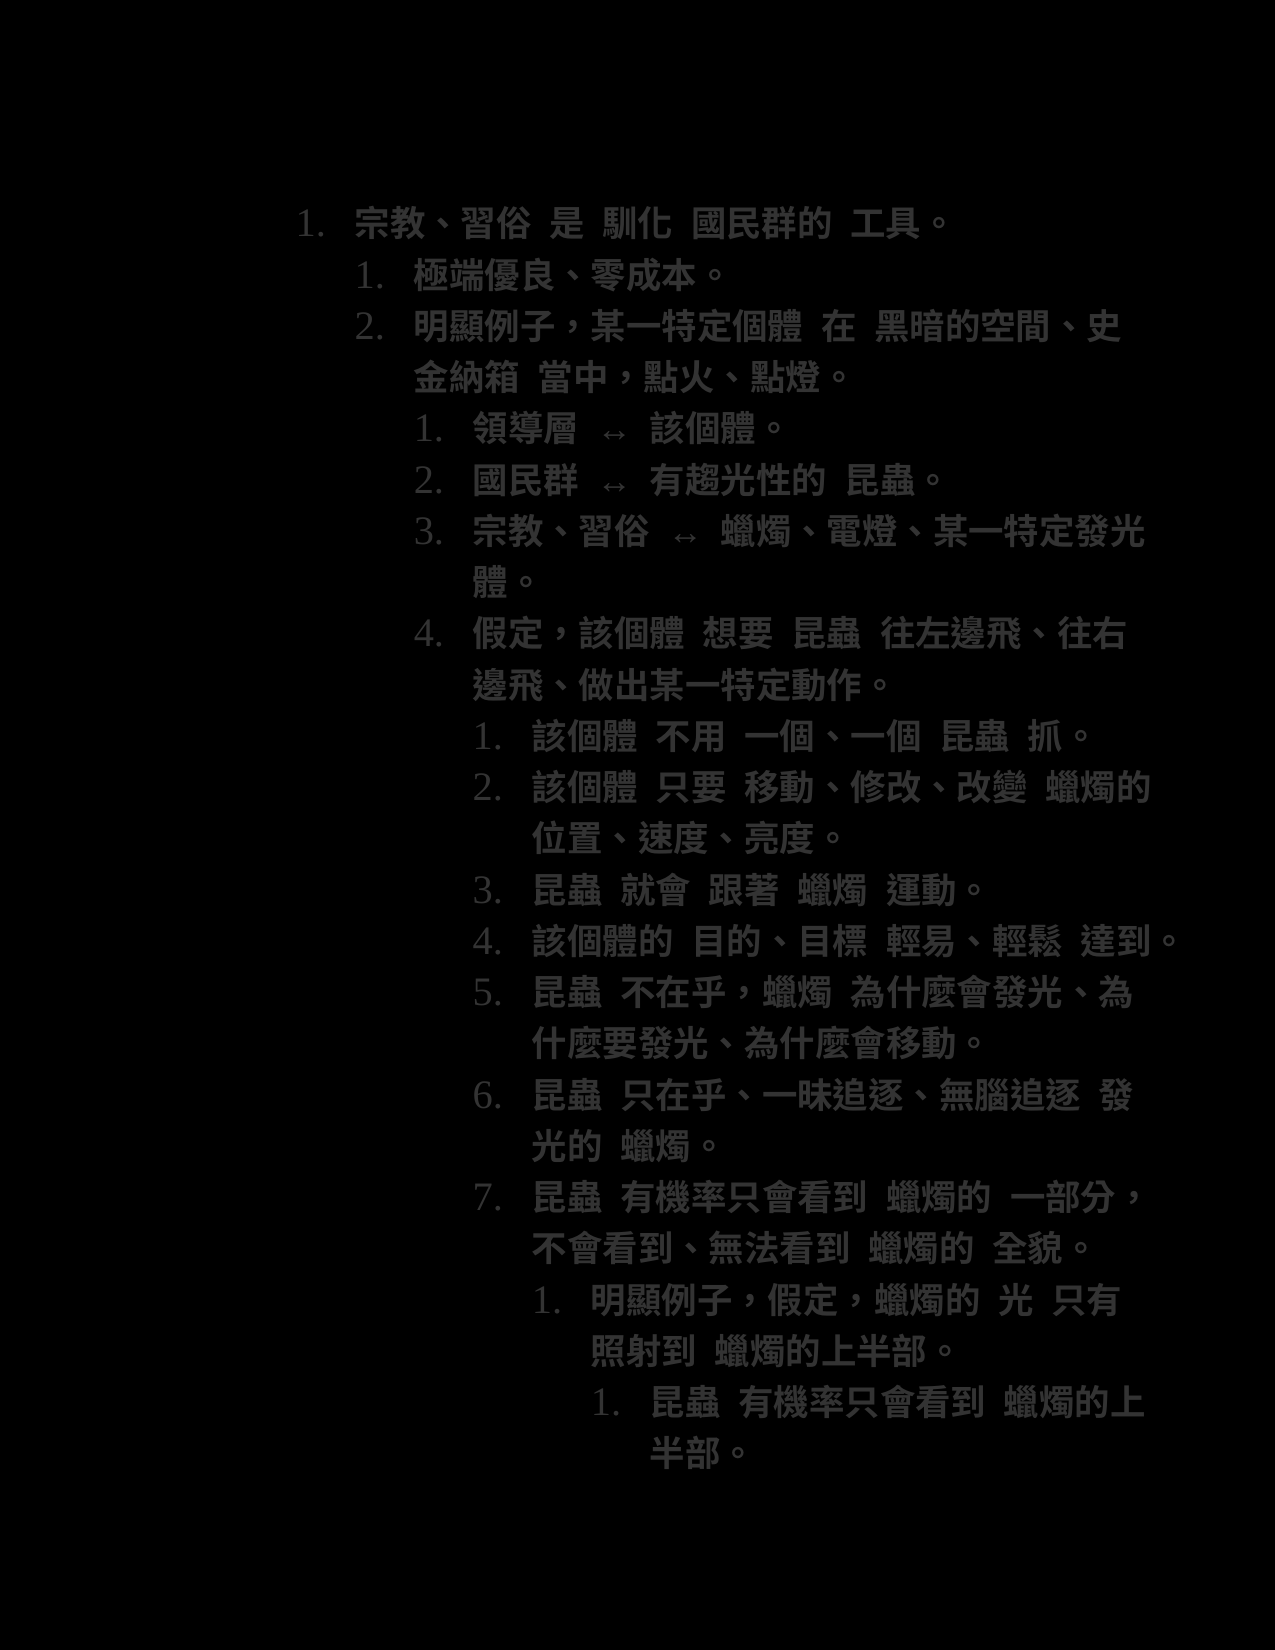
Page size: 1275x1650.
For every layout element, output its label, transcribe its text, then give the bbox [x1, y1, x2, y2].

list 宗教、習俗 ↔ 蠟燭、電燈、某一特定發光體。 [413, 503, 1157, 606]
list 宗教、習俗 是 馴化 國民群的 工具。 [295, 196, 1157, 247]
list 昆蟲 只在乎、一昧追逐、無腦追逐 發光的 蠟燭。 [472, 1067, 1157, 1169]
list 明顯例子，某一特定個體 在 黑暗的空間、史金納箱 當中，點火、點燈。 [354, 298, 1157, 401]
list 該個體 不用 一個、一個 昆蟲 抓。 [472, 708, 1157, 759]
list 領導層 ↔ 該個體。 [413, 401, 1157, 452]
list 該個體的 目的、目標 輕易、輕鬆 達到。 [472, 913, 1157, 964]
list 極端優良、零成本。 [354, 247, 1157, 298]
list 昆蟲 不在乎，蠟燭 為什麼會發光、為什麼要發光、為什麼會移動。 [472, 964, 1157, 1067]
list 假定，該個體 想要 昆蟲 往左邊飛、往右邊飛、做出某一特定動作。 [413, 606, 1157, 708]
list 明顯例子，假定，蠟燭的 光 只有照射到 蠟燭的上半部。 [532, 1272, 1157, 1374]
list 昆蟲 有機率只會看到 蠟燭的 一部分，不會看到、無法看到 蠟燭的 全貌。 [472, 1169, 1157, 1272]
list 該個體 只要 移動、修改、改變 蠟燭的 位置、速度、亮度。 [472, 759, 1157, 862]
list 昆蟲 有機率只會看到 蠟燭的上半部。 [591, 1374, 1157, 1477]
list 昆蟲 就會 跟著 蠟燭 運動。 [472, 862, 1157, 913]
list 國民群 ↔ 有趨光性的 昆蟲。 [413, 452, 1157, 503]
